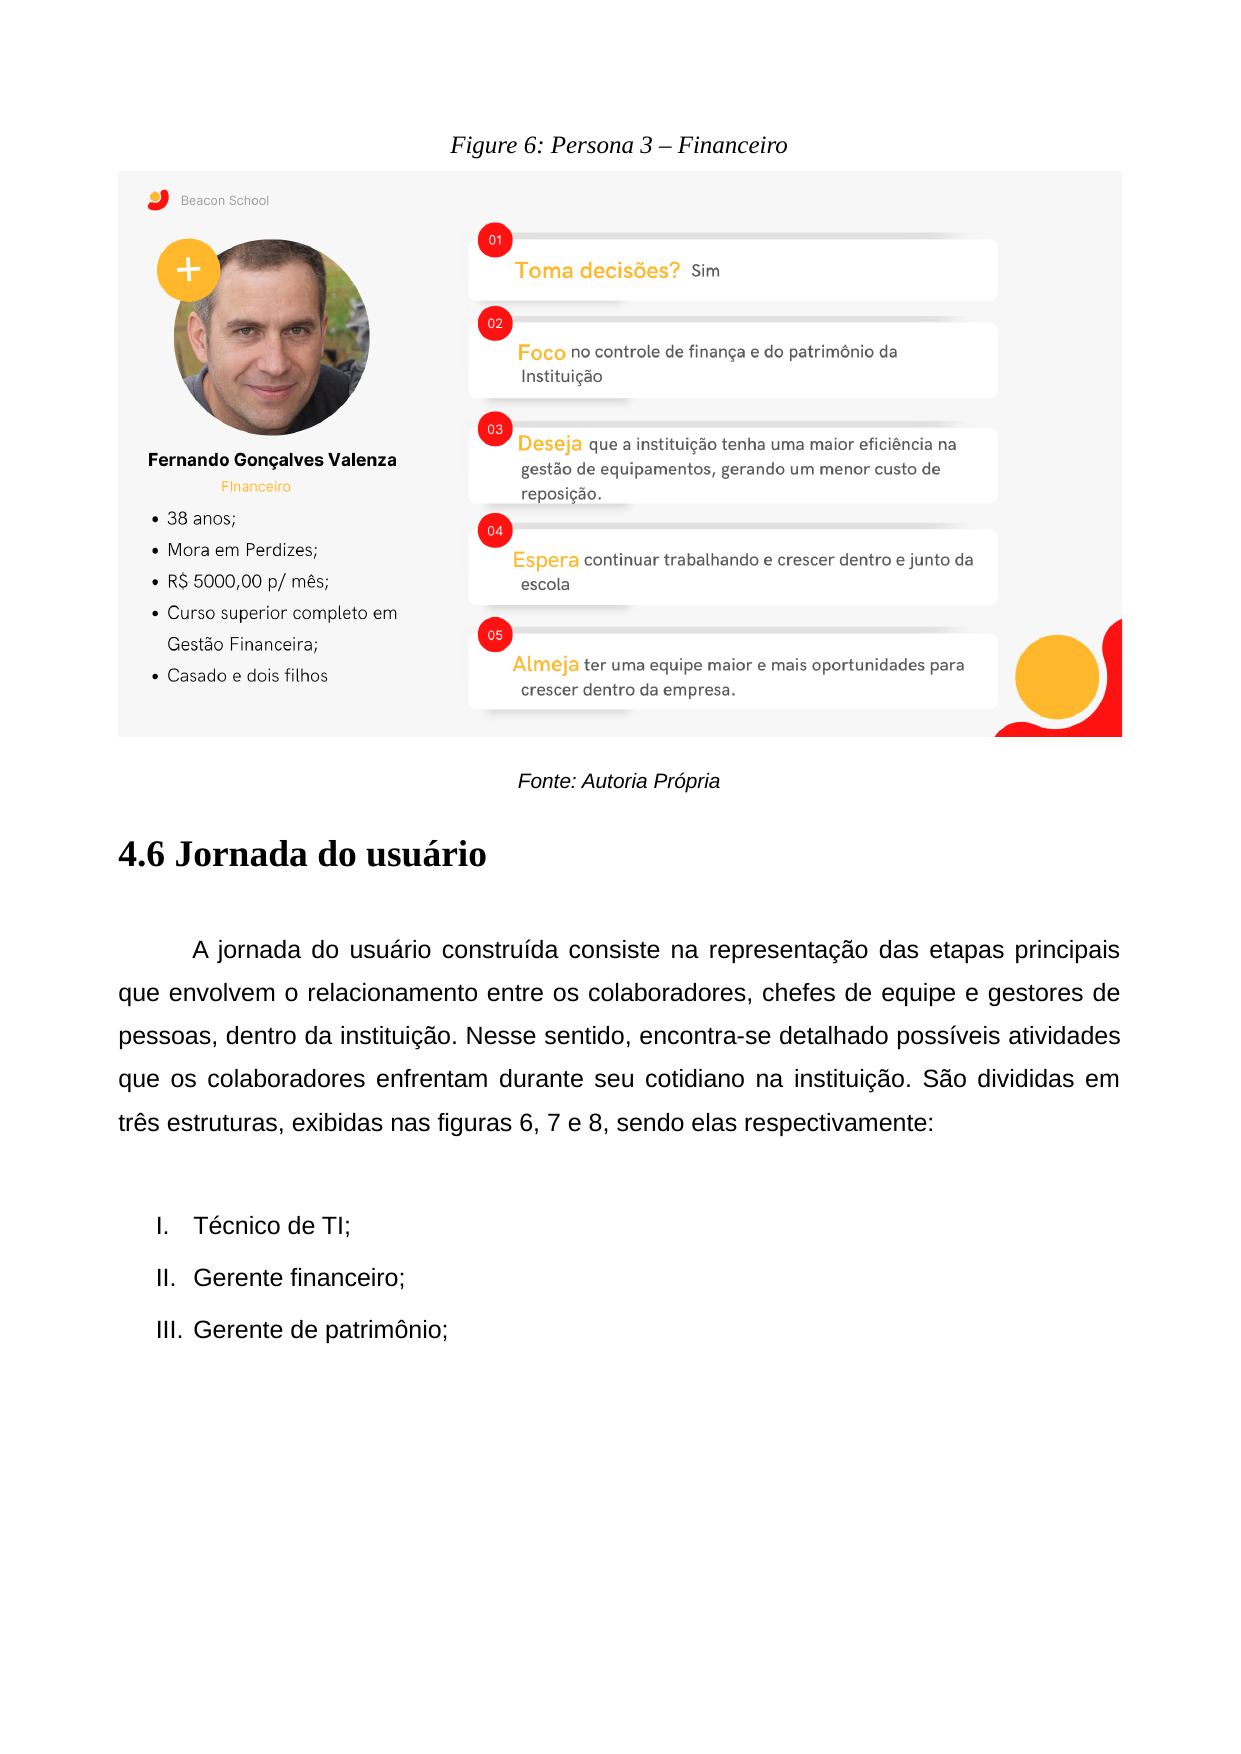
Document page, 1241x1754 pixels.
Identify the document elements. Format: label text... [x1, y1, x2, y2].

text [118, 159, 1122, 171]
list Gerente de patrimônio; [156, 1314, 1122, 1343]
text [118, 118, 1122, 131]
text A jornada do usuário construída consiste na representação das etapas principais que envolvem o relacionamento entre os colaboradores, chefes de equipe e gestores de pessoas, dentro da instituição. Nesse sentido, encontra-se detalhado possíveis atividades que os colaboradores enfrentam durante seu cotidiano na instituição. São divididas em três estruturas, exibidas nas figuras 6, 7 e 8, sendo elas respectivamente: [118, 935, 1122, 1136]
picture [118, 171, 1123, 737]
list Técnico de TI; [156, 1211, 1122, 1240]
text Fonte: Autoria Própria [118, 737, 1122, 793]
text Figure 6: Persona 3 – Financeiro [118, 131, 1122, 159]
subtitle 4.6 Jornada do usuário [118, 832, 1122, 875]
list Gerente financeiro; [156, 1263, 1122, 1292]
